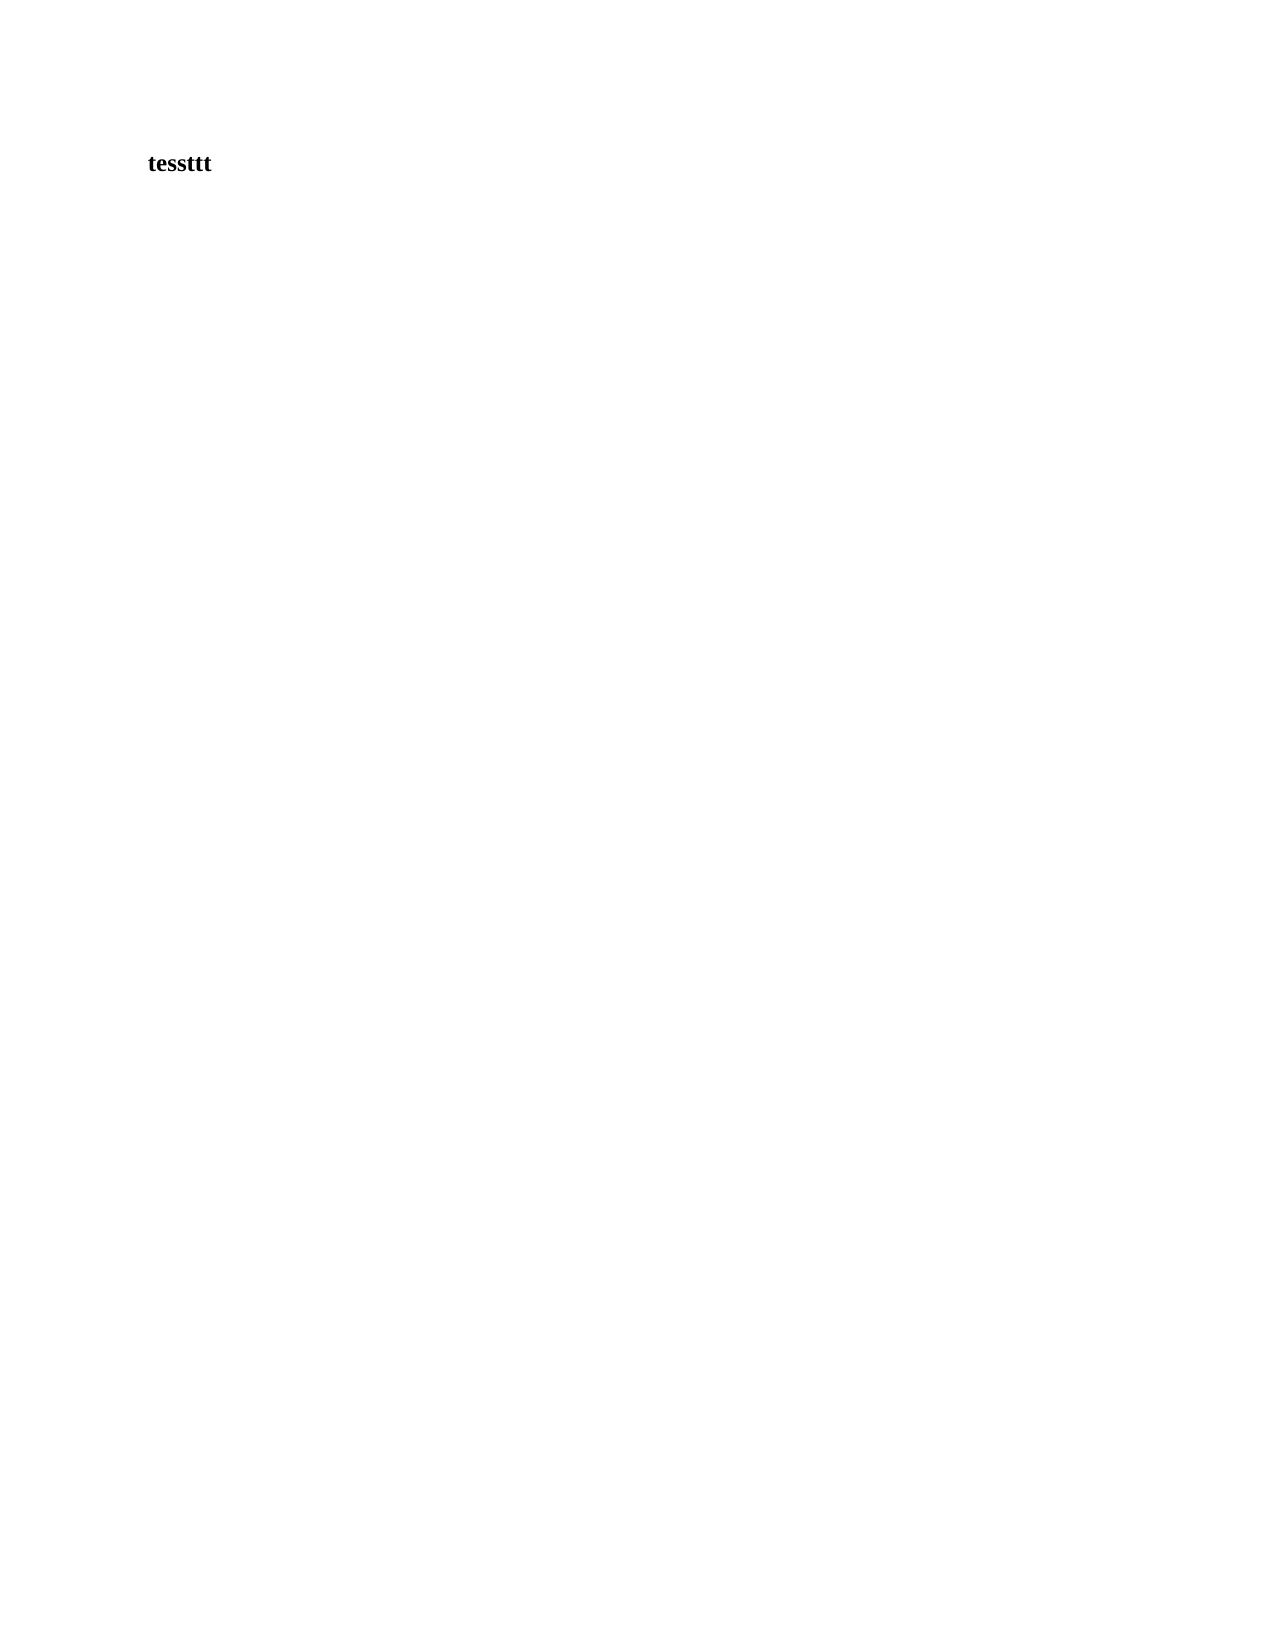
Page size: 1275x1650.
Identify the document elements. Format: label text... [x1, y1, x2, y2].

text tessttt [148, 148, 1127, 176]
